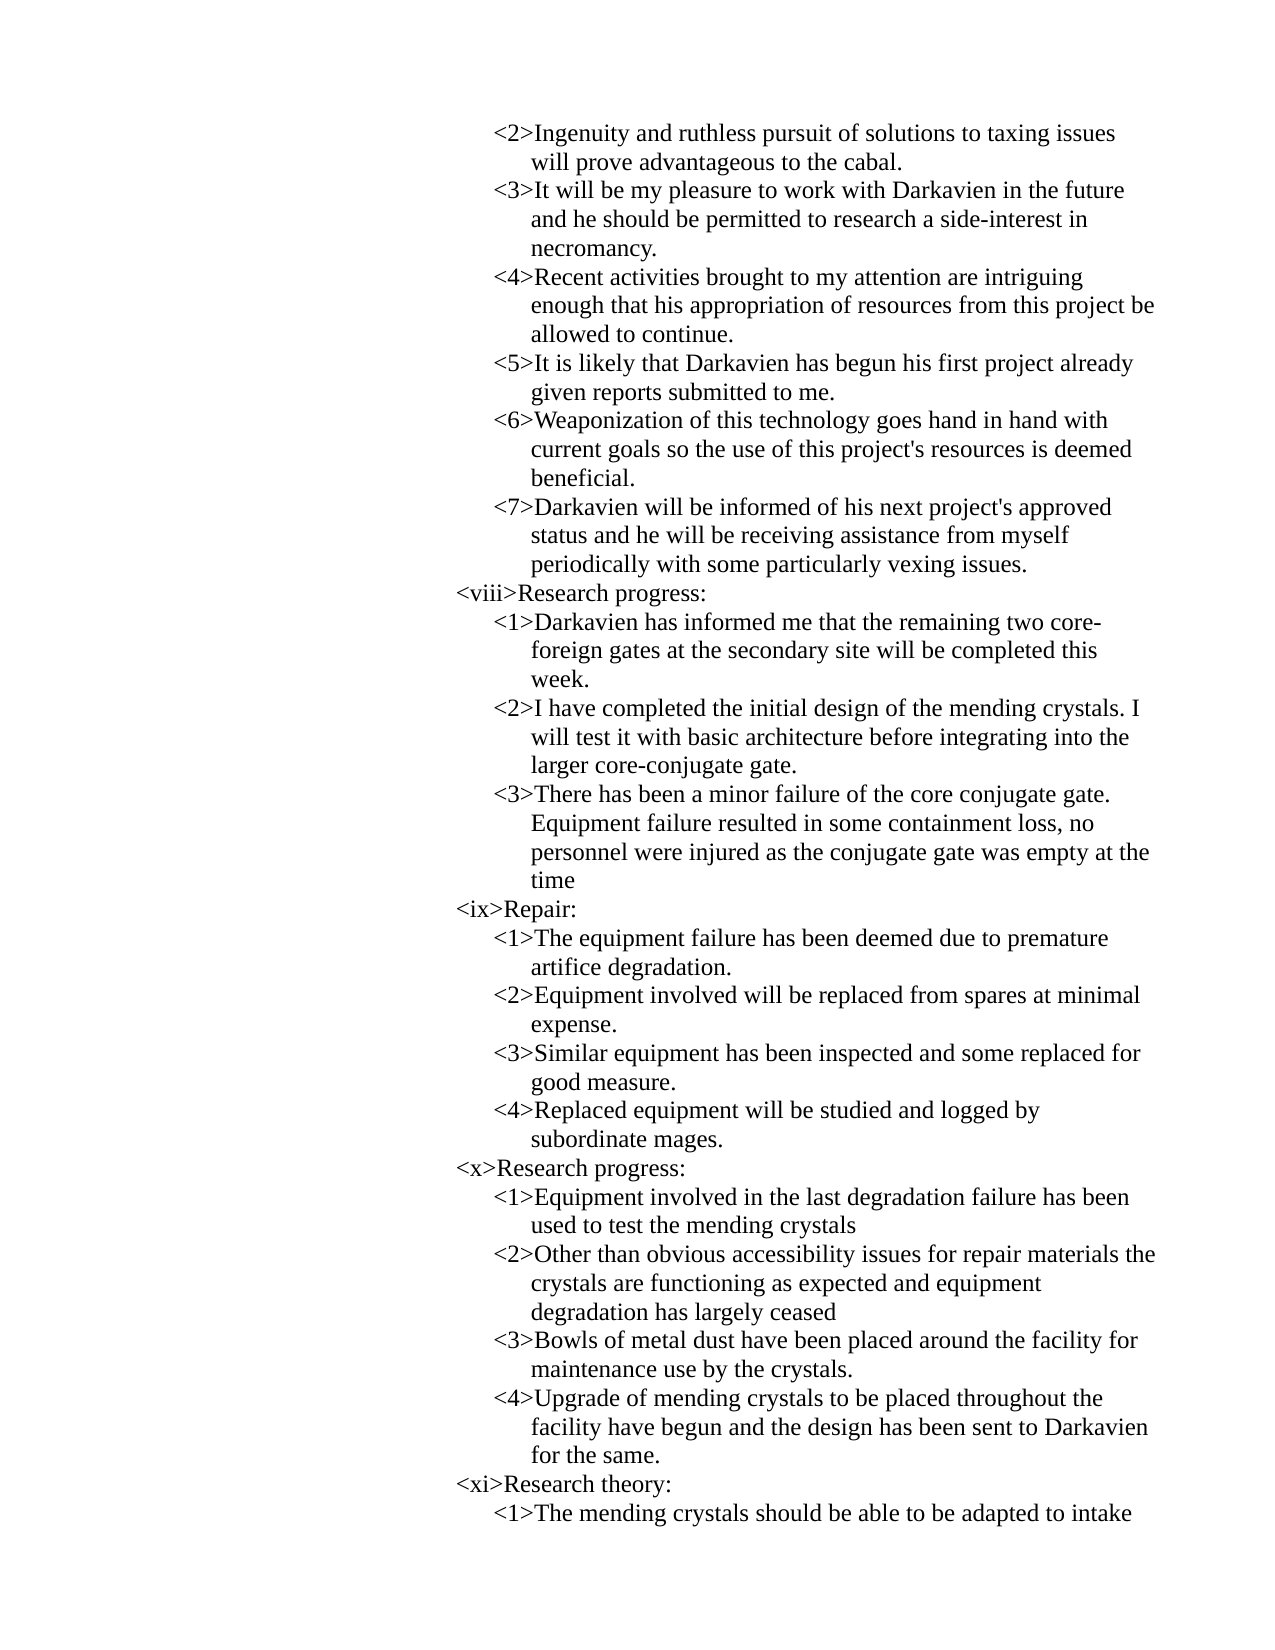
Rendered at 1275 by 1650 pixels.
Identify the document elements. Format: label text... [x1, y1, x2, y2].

list Weaponization of this technology goes hand in hand with current goals so the use of this project's resources is deemed beneficial. [493, 406, 1157, 492]
list Repair: [456, 894, 1157, 923]
list There has been a minor failure of the core conjugate gate. Equipment failure resulted in some containment loss, no personnel were injured as the conjugate gate was empty at the time [493, 779, 1157, 894]
list It is likely that Darkavien has begun his first project already given reports submitted to me. [493, 348, 1157, 406]
list Research progress: [456, 1153, 1157, 1182]
list Similar equipment has been inspected and some replaced for good measure. [493, 1038, 1157, 1096]
list I have completed the initial design of the mending crystals. I will test it with basic architecture before integrating into the larger core-conjugate gate. [493, 693, 1157, 779]
list Recent activities brought to my attention are intriguing enough that his appropriation of resources from this project be allowed to continue. [493, 262, 1157, 348]
list Equipment involved will be replaced from spares at minimal expense. [493, 981, 1157, 1038]
list Ingenuity and ruthless pursuit of solutions to taxing issues will prove advantageous to the cabal. [493, 118, 1157, 176]
list Research progress: [456, 578, 1157, 607]
list Other than obvious accessibility issues for repair materials the crystals are functioning as expected and equipment degradation has largely ceased [493, 1239, 1157, 1326]
list The mending crystals should be able to be adapted to intake [493, 1498, 1157, 1527]
list Equipment involved in the last degradation failure has been used to test the mending crystals [493, 1182, 1157, 1239]
list Darkavien has informed me that the remaining two core-foreign gates at the secondary site will be completed this week. [493, 607, 1157, 693]
list It will be my pleasure to work with Darkavien in the future and he should be permitted to research a side-interest in necromancy. [493, 176, 1157, 262]
list Darkavien will be informed of his next project's approved status and he will be receiving assistance from myself periodically with some particularly vexing issues. [493, 492, 1157, 578]
list Replaced equipment will be studied and logged by subordinate mages. [493, 1096, 1157, 1153]
list Bowls of metal dust have been placed around the facility for maintenance use by the crystals. [493, 1326, 1157, 1383]
list Research theory: [456, 1469, 1157, 1498]
list The equipment failure has been deemed due to premature artifice degradation. [493, 923, 1157, 981]
list Upgrade of mending crystals to be placed throughout the facility have begun and the design has been sent to Darkavien for the same. [493, 1383, 1157, 1469]
